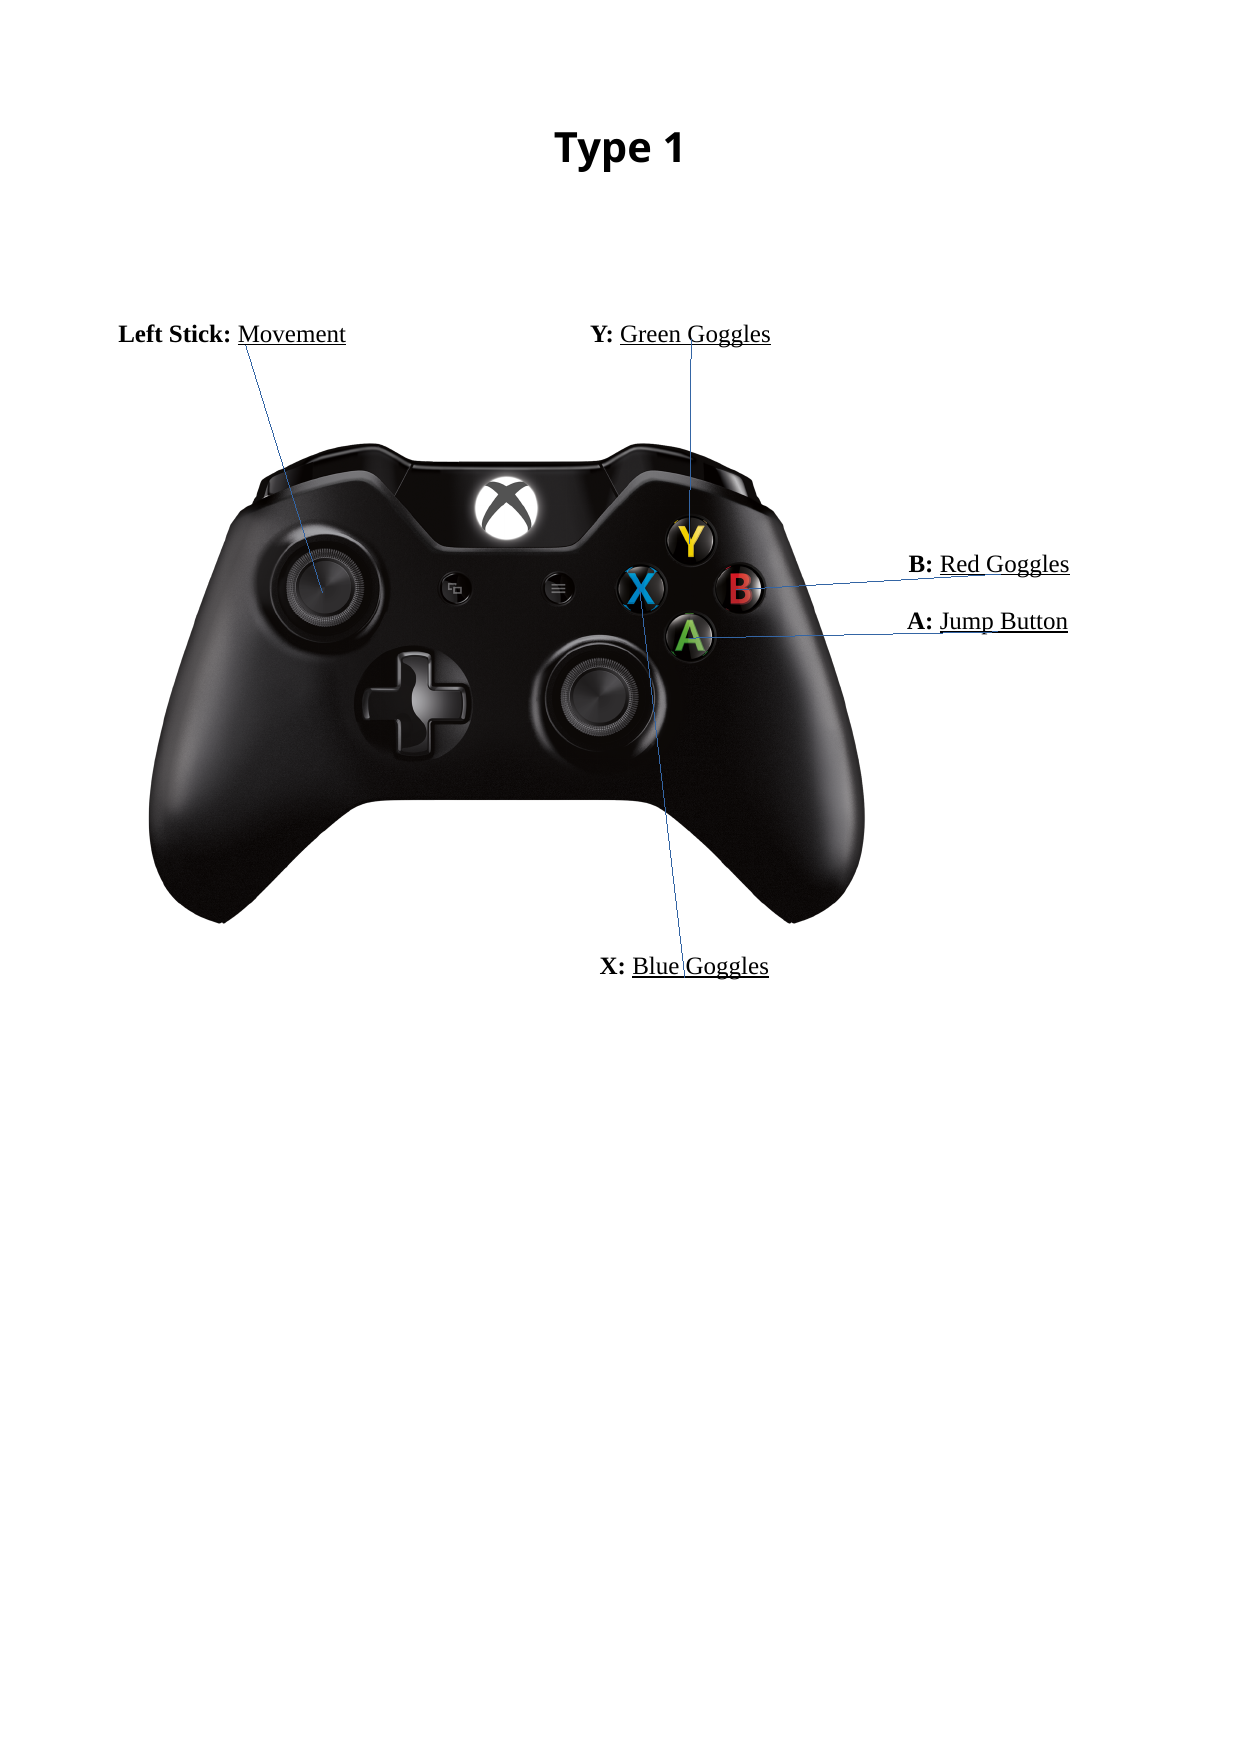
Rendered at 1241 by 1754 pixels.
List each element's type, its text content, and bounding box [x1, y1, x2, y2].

text Type 1 [118, 118, 1122, 175]
text B: Red Goggles [877, 549, 1122, 577]
text Left Stick: Movement Y: Green Goggles [118, 319, 1122, 347]
text [118, 549, 133, 577]
text A: Jump Button [877, 606, 1122, 635]
text [118, 606, 133, 635]
picture [133, 433, 877, 940]
text X: Blue Goggles [118, 951, 1122, 980]
